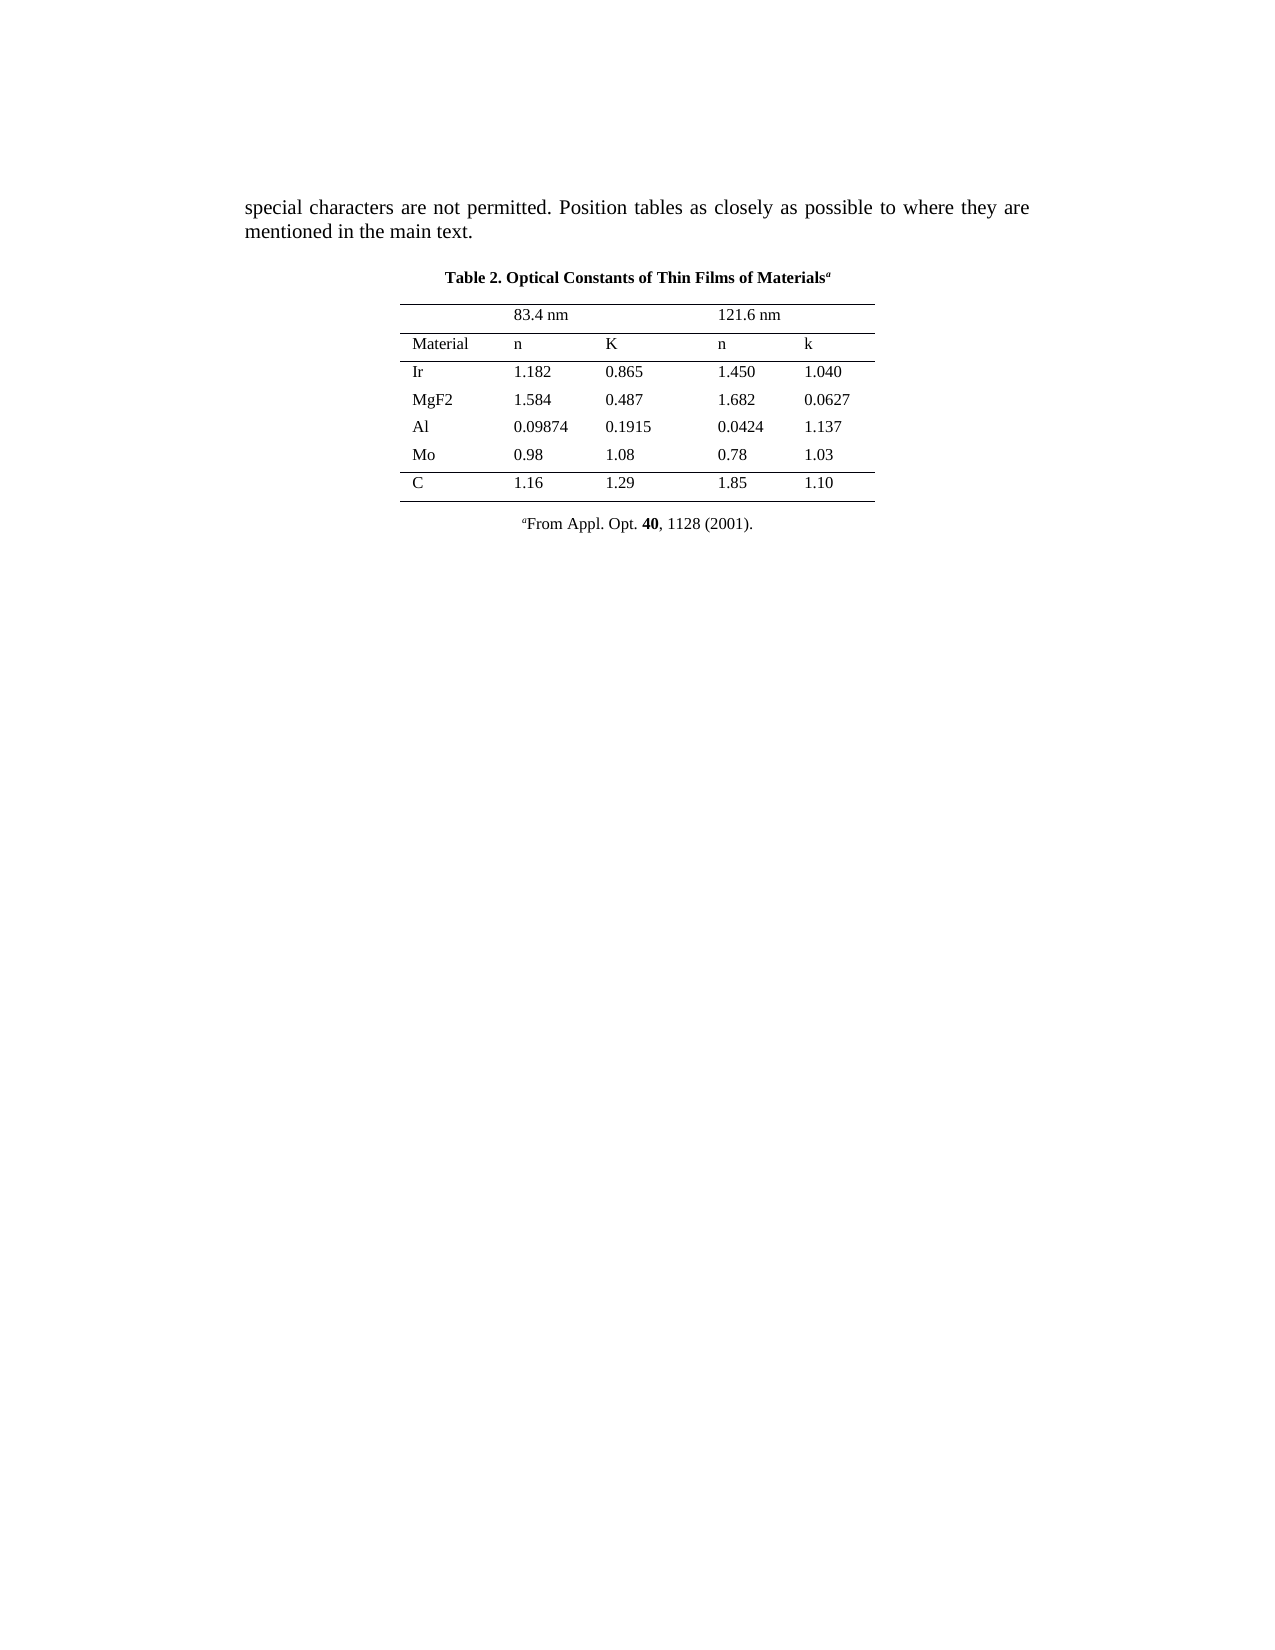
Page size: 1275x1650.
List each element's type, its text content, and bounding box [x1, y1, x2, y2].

table_cell 1.85 [706, 473, 792, 501]
table_cell n [706, 334, 792, 361]
table_cell 1.682 [706, 390, 792, 417]
table_cell K [594, 334, 678, 361]
text Table 2. Optical Constants of Thin Films of Materialsa [244, 268, 1031, 287]
text special characters are not permitted. Position tables as closely as possible to where they are mentioned in the main text. [244, 195, 1031, 243]
table_cell n [502, 334, 593, 361]
table_cell [678, 417, 706, 444]
table_cell 0.0627 [793, 390, 875, 417]
table_cell MgF2 [400, 390, 502, 417]
table_cell [678, 334, 706, 361]
table_header 83.4 nm [502, 305, 678, 332]
table_cell 1.08 [594, 445, 678, 472]
table_cell 1.137 [793, 417, 875, 444]
table_cell 0.865 [594, 362, 678, 389]
table_cell [678, 445, 706, 472]
table_cell 1.29 [594, 473, 678, 501]
table_cell 0.487 [594, 390, 678, 417]
table_cell Al [400, 417, 502, 444]
text aFrom Appl. Opt. 40, 1128 (2001). [244, 514, 1031, 533]
table_cell 0.09874 [502, 417, 593, 444]
table_cell [678, 362, 706, 389]
table_header [400, 305, 502, 332]
table_cell 1.03 [793, 445, 875, 472]
table_header 121.6 nm [706, 305, 875, 332]
table_cell 1.584 [502, 390, 593, 417]
table_header [678, 305, 706, 332]
table_cell [678, 473, 706, 501]
table_cell Ir [400, 362, 502, 389]
table_cell Mo [400, 445, 502, 472]
table_cell k [793, 334, 875, 361]
table_cell 0.1915 [594, 417, 678, 444]
table_cell 1.182 [502, 362, 593, 389]
table_cell 1.040 [793, 362, 875, 389]
table_cell Material [400, 334, 502, 361]
table_cell C [400, 473, 502, 501]
table_cell 1.16 [502, 473, 593, 501]
table_cell [678, 390, 706, 417]
table_cell 1.450 [706, 362, 792, 389]
table_cell 1.10 [793, 473, 875, 501]
table_cell 0.98 [502, 445, 593, 472]
table_cell 0.0424 [706, 417, 792, 444]
table_cell 0.78 [706, 445, 792, 472]
